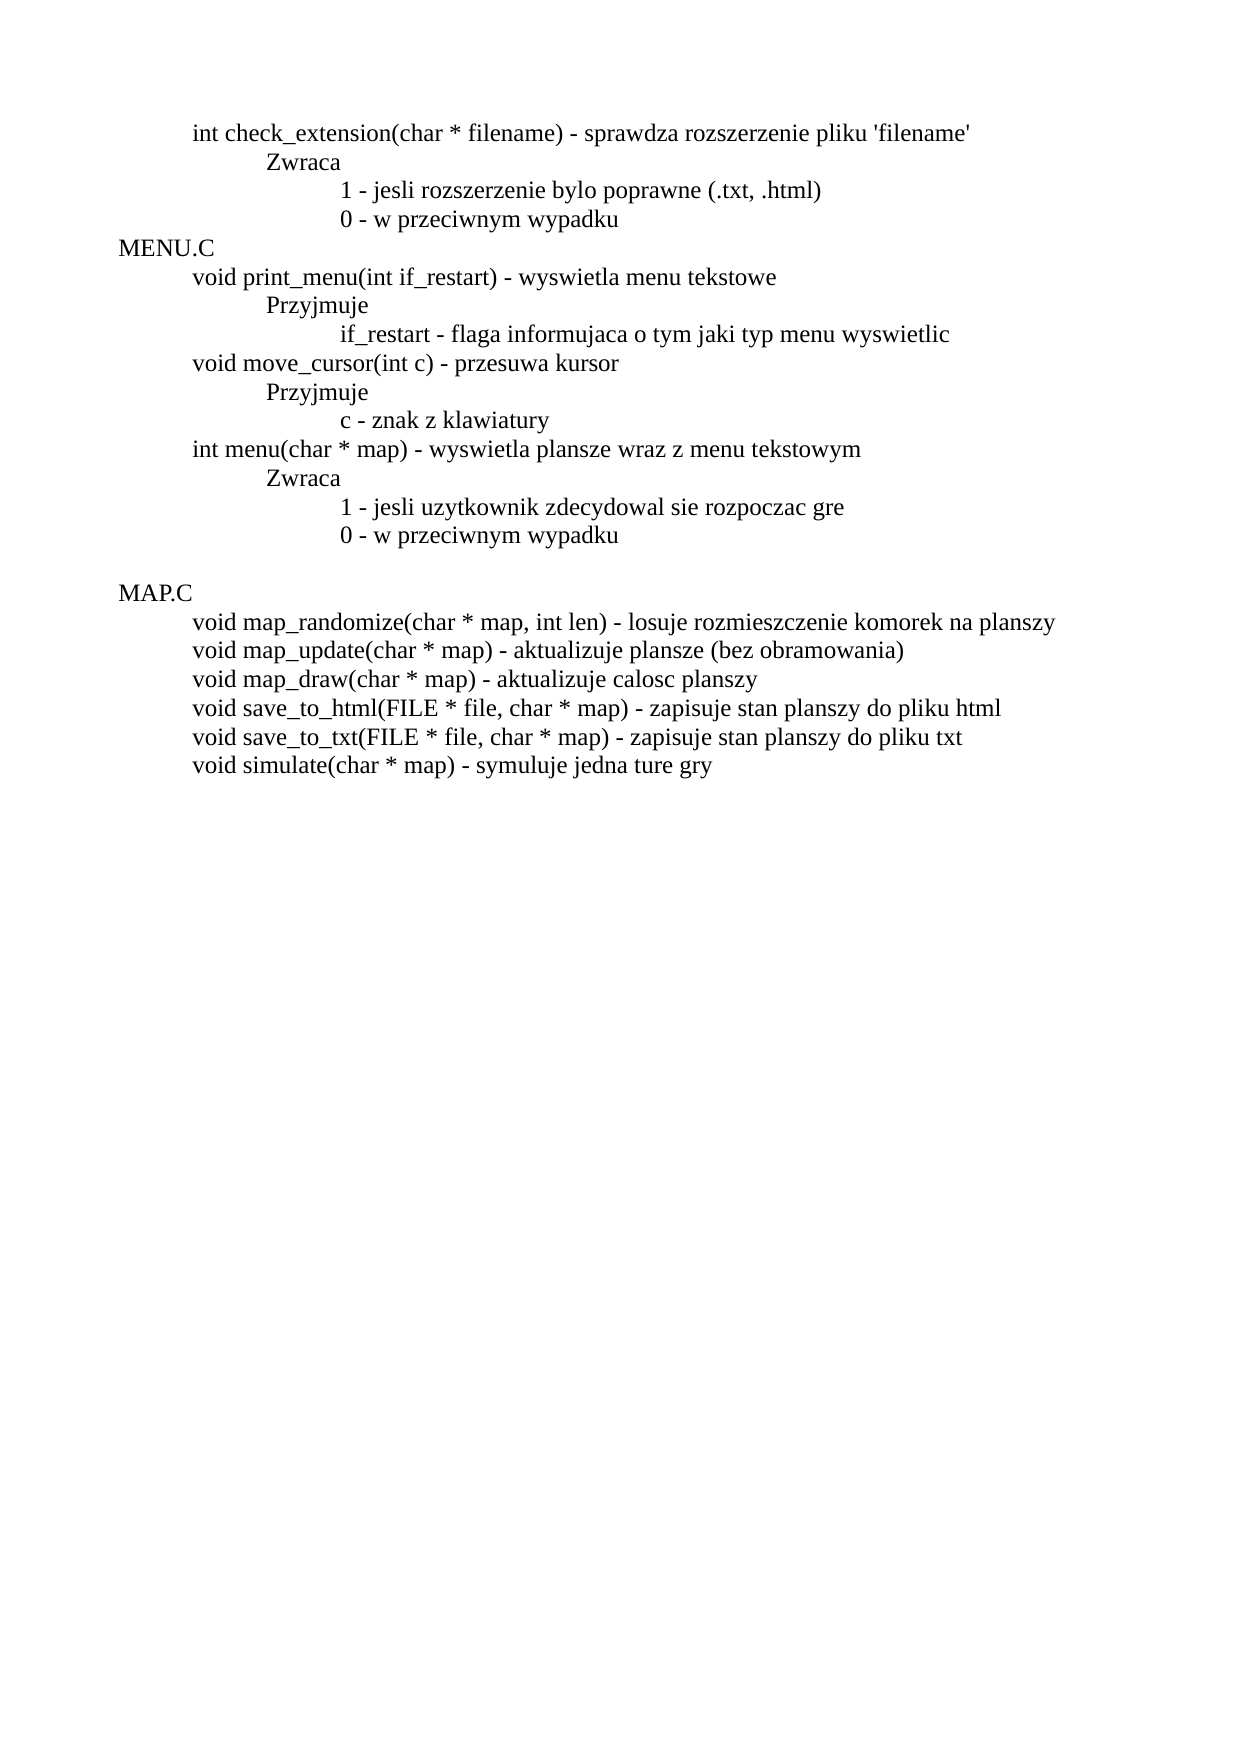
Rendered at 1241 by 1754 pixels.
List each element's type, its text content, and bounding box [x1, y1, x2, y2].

text 1 - jesli rozszerzenie bylo poprawne (.txt, .html) [118, 176, 1122, 204]
text void map_draw(char * map) - aktualizuje calosc planszy [118, 664, 1122, 693]
text if_restart - flaga informujaca o tym jaki typ menu wyswietlic [118, 319, 1122, 348]
text Zwraca [118, 463, 1122, 492]
text void save_to_txt(FILE * file, char * map) - zapisuje stan planszy do pliku txt [118, 722, 1122, 751]
text Przyjmuje [118, 291, 1122, 319]
text void print_menu(int if_restart) - wyswietla menu tekstowe [118, 262, 1122, 291]
text c - znak z klawiatury [118, 406, 1122, 434]
text void map_update(char * map) - aktualizuje plansze (bez obramowania) [118, 636, 1122, 664]
text MENU.C [118, 233, 1122, 262]
text 0 - w przeciwnym wypadku [118, 521, 1122, 549]
text Przyjmuje [118, 377, 1122, 406]
text void simulate(char * map) - symuluje jedna ture gry [118, 751, 1122, 779]
text MAP.C [118, 578, 1122, 607]
text 1 - jesli uzytkownik zdecydowal sie rozpoczac gre [118, 492, 1122, 521]
text Zwraca [118, 147, 1122, 176]
text int check_extension(char * filename) - sprawdza rozszerzenie pliku 'filename' [118, 118, 1122, 147]
text void move_cursor(int c) - przesuwa kursor [118, 348, 1122, 377]
text void map_randomize(char * map, int len) - losuje rozmieszczenie komorek na planszy [118, 607, 1122, 636]
text 0 - w przeciwnym wypadku [118, 204, 1122, 233]
text int menu(char * map) - wyswietla plansze wraz z menu tekstowym [118, 434, 1122, 463]
text void save_to_html(FILE * file, char * map) - zapisuje stan planszy do pliku html [118, 693, 1122, 722]
